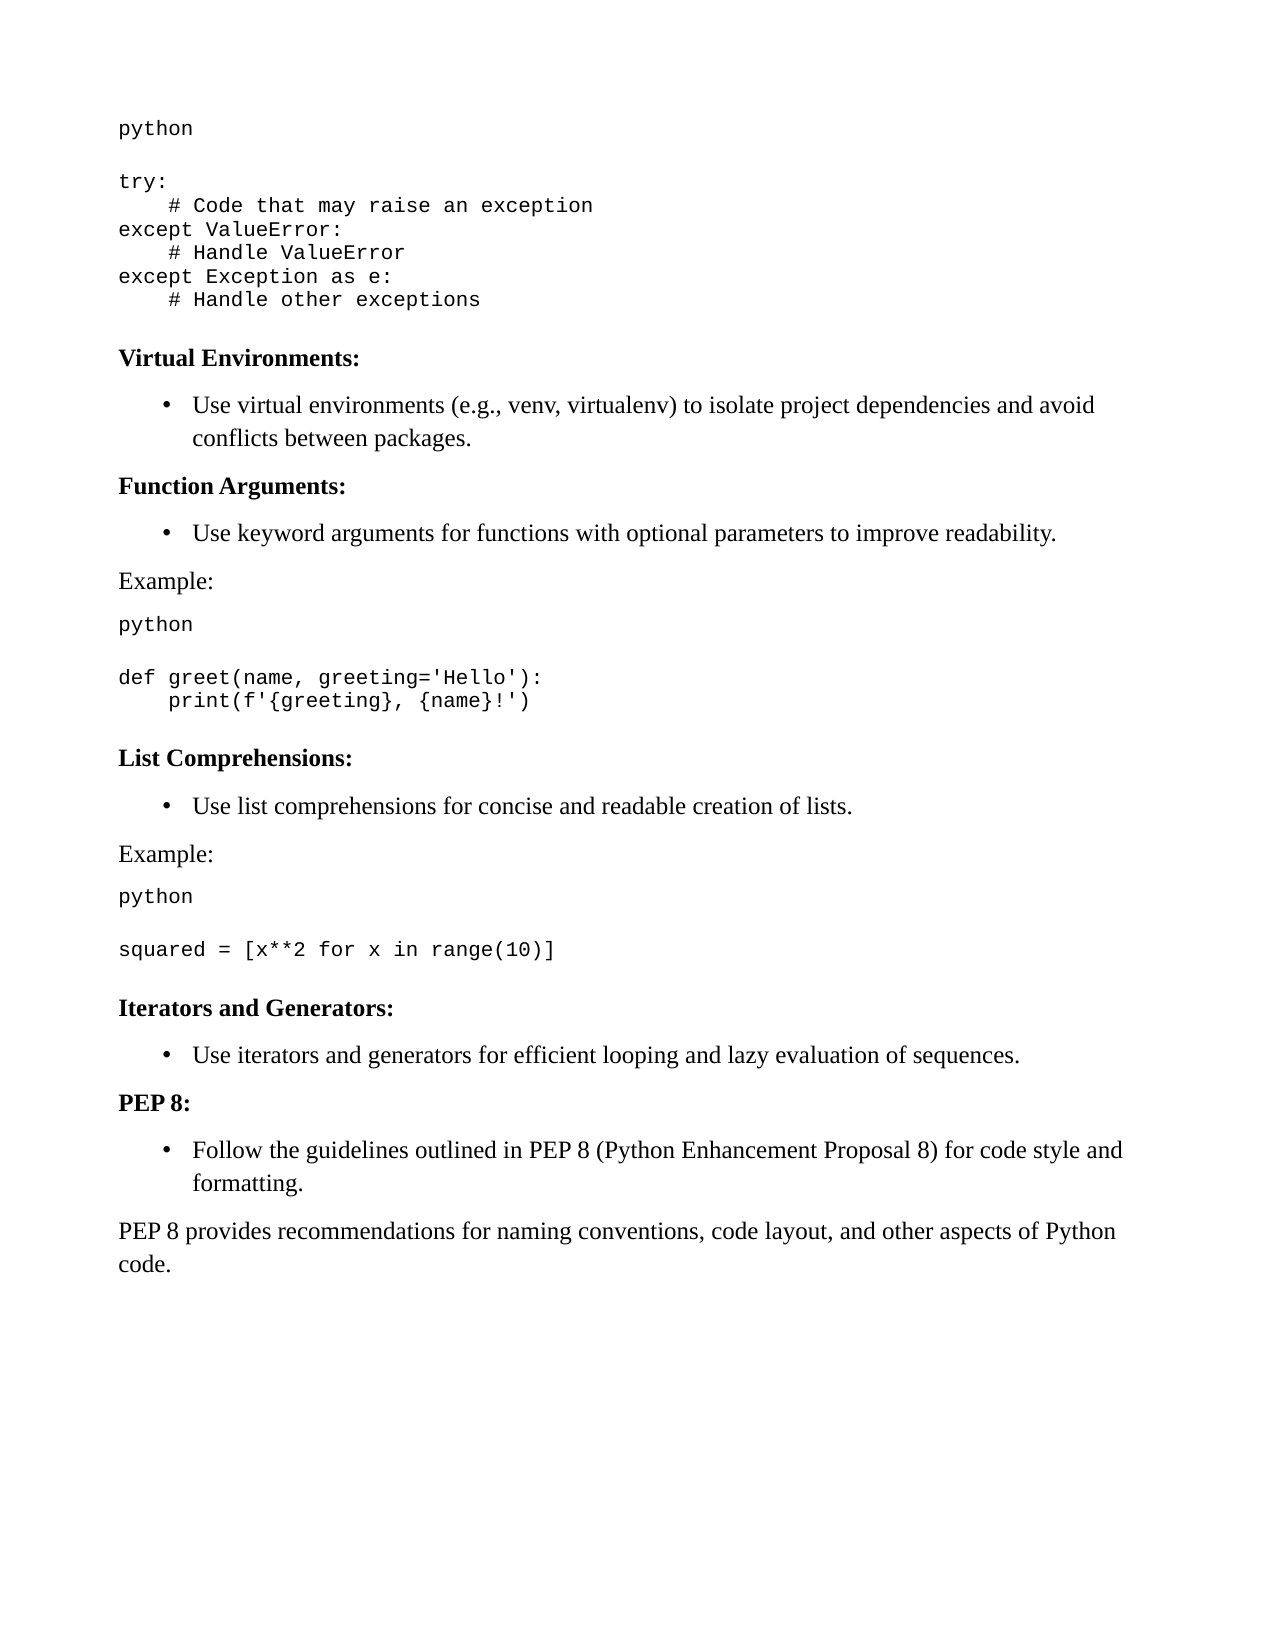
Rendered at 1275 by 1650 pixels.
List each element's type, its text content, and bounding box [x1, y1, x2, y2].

text python [118, 118, 1157, 142]
text def greet(name, greeting='Hello'): [118, 667, 1157, 690]
text Iterators and Generators: [118, 993, 1157, 1021]
text PEP 8: [118, 1088, 1157, 1117]
text # Handle ValueError [118, 242, 1157, 266]
list Use list comprehensions for concise and readable creation of lists. [162, 791, 1157, 820]
text python [118, 614, 1157, 637]
text # Handle other exceptions [118, 289, 1157, 313]
text # Code that may raise an exception [118, 195, 1157, 218]
text PEP 8 provides recommendations for naming conventions, code layout, and other aspects of Python code. [118, 1216, 1157, 1278]
text print(f'{greeting}, {name}!') [118, 690, 1157, 714]
text python [118, 886, 1157, 910]
text except ValueError: [118, 218, 1157, 242]
text Function Arguments: [118, 471, 1157, 499]
list Use keyword arguments for functions with optional parameters to improve readability. [162, 518, 1157, 547]
text squared = [x**2 for x in range(10)] [118, 939, 1157, 963]
list Use iterators and generators for efficient looping and lazy evaluation of sequences. [162, 1040, 1157, 1069]
list Follow the guidelines outlined in PEP 8 (Python Enhancement Proposal 8) for code style and formatting. [162, 1135, 1157, 1197]
text Example: [118, 566, 1157, 595]
list Use virtual environments (e.g., venv, virtualenv) to isolate project dependencies and avoid conflicts between packages. [162, 390, 1157, 452]
text Virtual Environments: [118, 343, 1157, 371]
text try: [118, 171, 1157, 195]
text List Comprehensions: [118, 743, 1157, 772]
text except Exception as e: [118, 266, 1157, 289]
text Example: [118, 839, 1157, 867]
